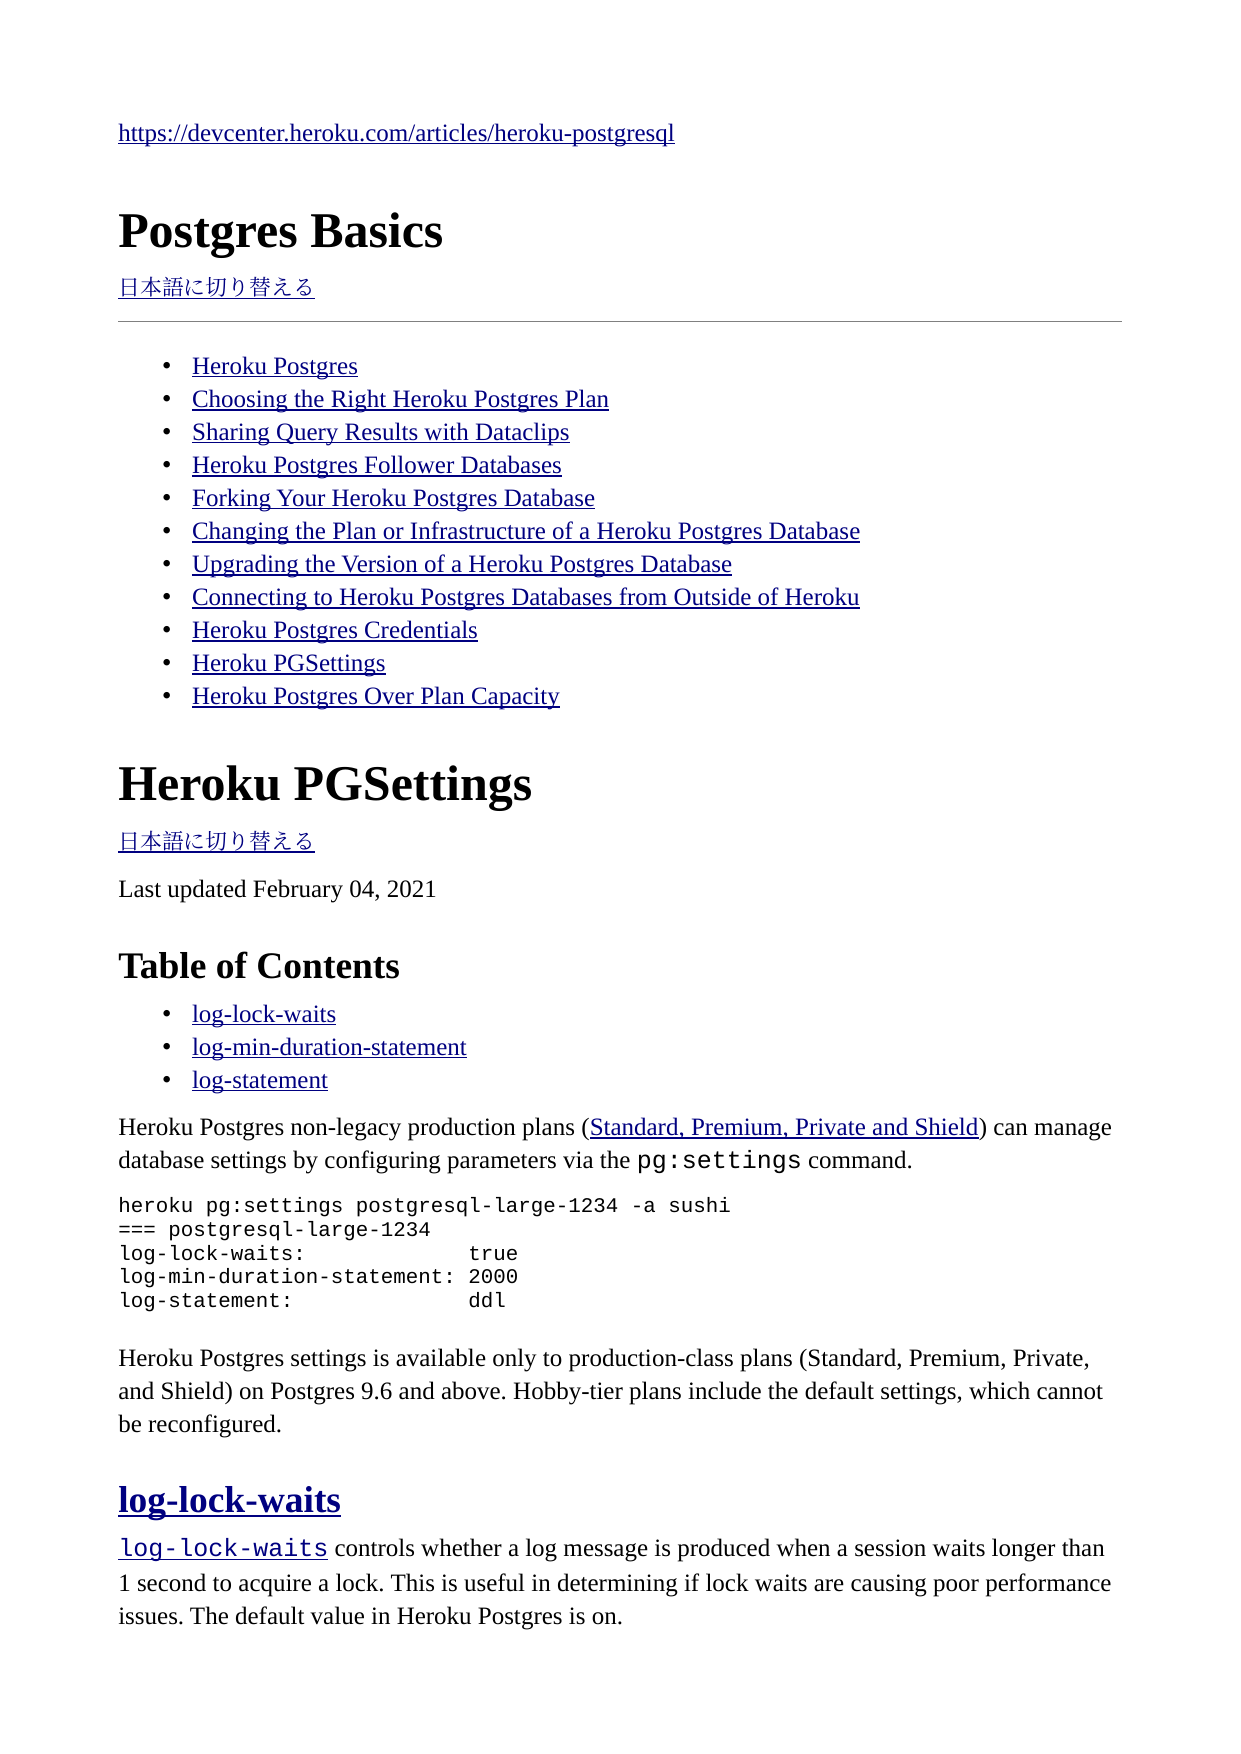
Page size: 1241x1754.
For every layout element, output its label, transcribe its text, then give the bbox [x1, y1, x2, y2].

subtitle Heroku PGSettings [118, 754, 1122, 811]
text Heroku Postgres non-legacy production plans (Standard, Premium, Private and Shield) can manage database settings by configuring parameters via the pg:settings command. [118, 1112, 1122, 1176]
subtitle Table of Contents [118, 943, 1122, 986]
list Heroku Postgres [162, 351, 1122, 380]
text === postgresql-large-1234 [118, 1219, 1122, 1243]
list log-lock-waits [162, 999, 1122, 1027]
text heroku pg:settings postgresql-large-1234 -a sushi [118, 1195, 1122, 1219]
list Changing the Plan or Infrastructure of a Heroku Postgres Database [162, 516, 1122, 545]
list log-min-duration-statement [162, 1032, 1122, 1060]
list Forking Your Heroku Postgres Database [162, 483, 1122, 512]
list Heroku Postgres Credentials [162, 615, 1122, 644]
list Upgrading the Version of a Heroku Postgres Database [162, 549, 1122, 578]
text 日本語に切り替える [118, 824, 1122, 855]
subtitle log-lock-waits [118, 1477, 1122, 1521]
text Last updated February 04, 2021 [118, 874, 1122, 903]
text log-lock-waits controls whether a log message is produced when a session waits longer than 1 second to acquire a lock. This is useful in determining if lock waits are causing poor performance issues. The default value in Heroku Postgres is on. [118, 1533, 1122, 1630]
text 日本語に切り替える [118, 271, 1122, 302]
list Heroku PGSettings [162, 648, 1122, 677]
text log-statement: ddl [118, 1290, 1122, 1313]
subtitle Postgres Basics [118, 201, 1122, 258]
text log-lock-waits: true [118, 1243, 1122, 1266]
list Sharing Query Results with Dataclips [162, 417, 1122, 446]
text https://devcenter.heroku.com/articles/heroku-postgresql [118, 118, 1122, 147]
text log-min-duration-statement: 2000 [118, 1266, 1122, 1290]
list log-statement [162, 1065, 1122, 1093]
list Connecting to Heroku Postgres Databases from Outside of Heroku [162, 582, 1122, 611]
list Heroku Postgres Over Plan Capacity [162, 681, 1122, 710]
list Heroku Postgres Follower Databases [162, 450, 1122, 479]
text Heroku Postgres settings is available only to production-class plans (Standard, Premium, Private, and Shield) on Postgres 9.6 and above. Hobby-tier plans include the default settings, which cannot be reconfigured. [118, 1343, 1122, 1438]
list Choosing the Right Heroku Postgres Plan [162, 384, 1122, 413]
